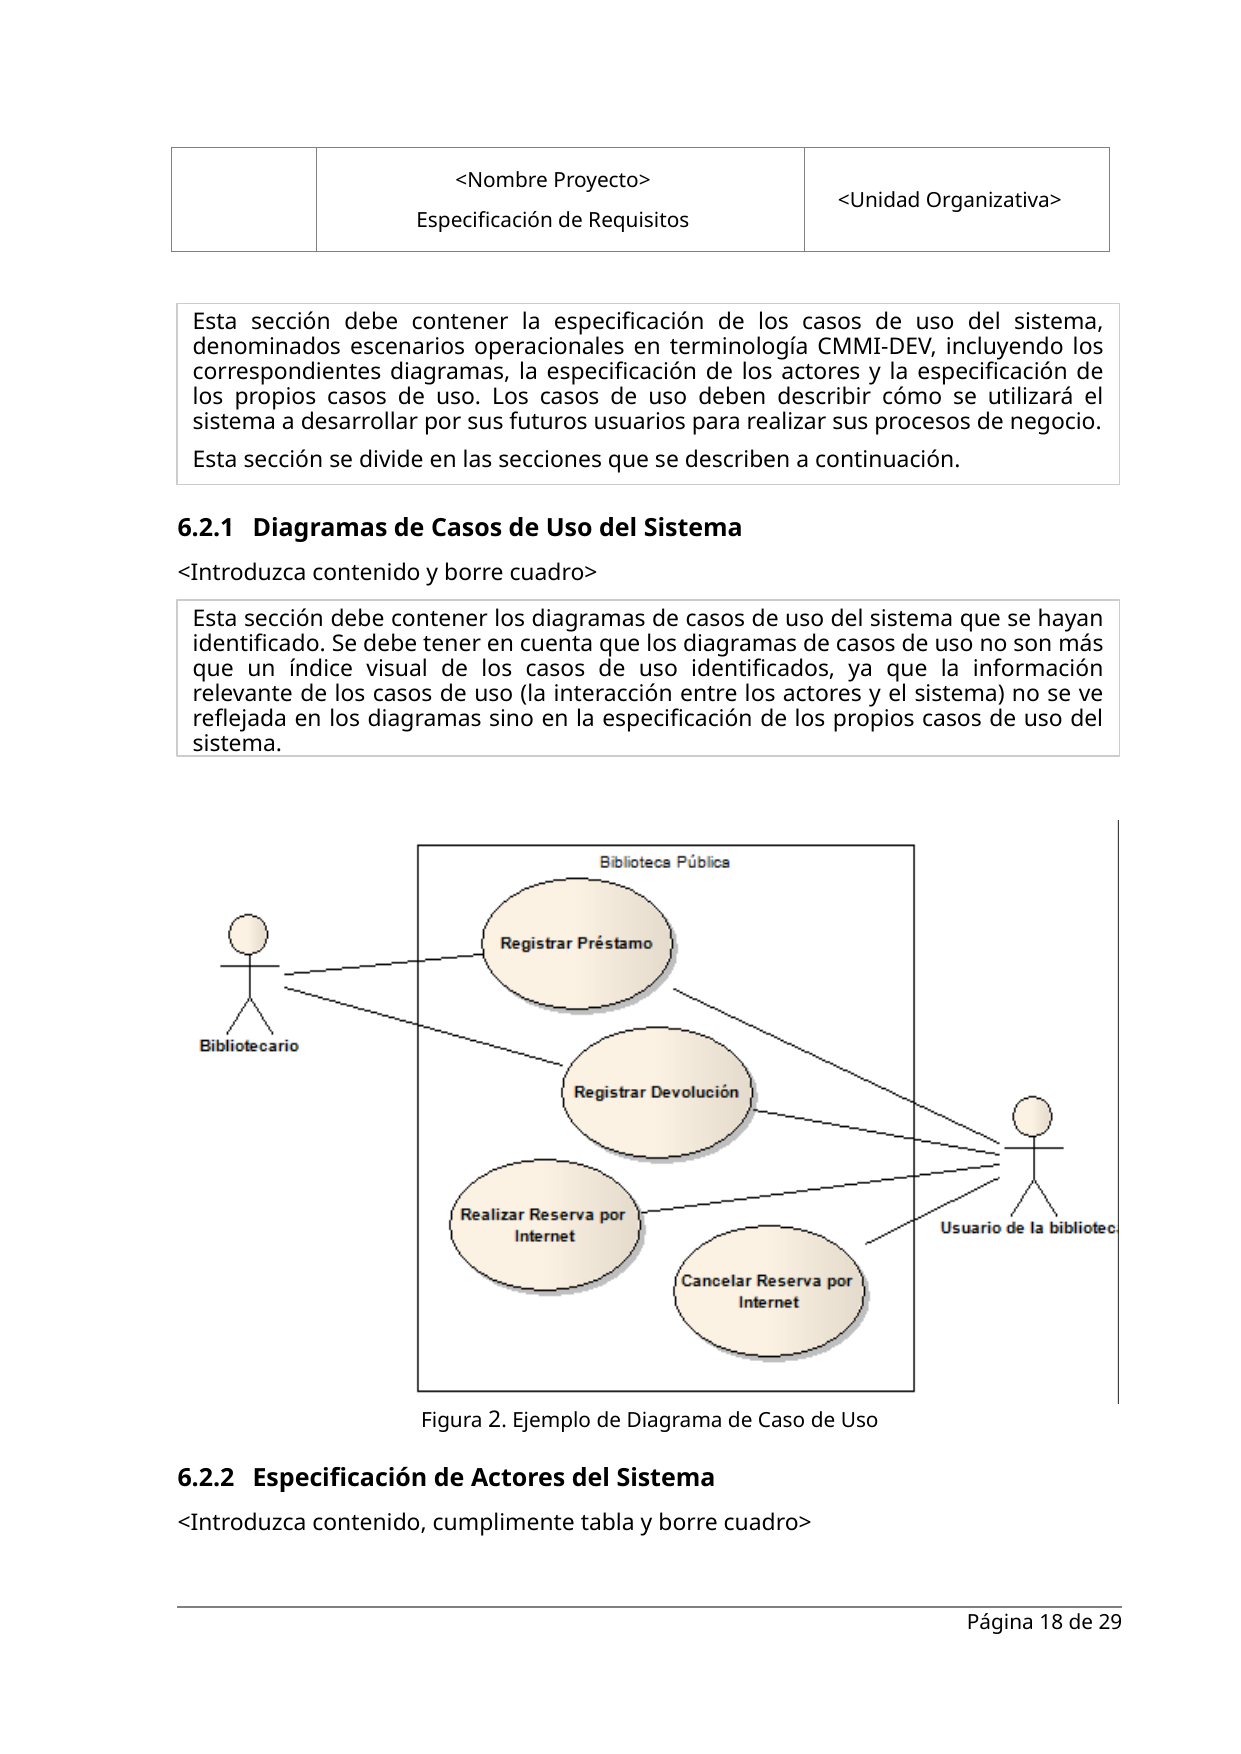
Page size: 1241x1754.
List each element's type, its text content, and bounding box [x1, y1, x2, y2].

picture [180, 820, 1119, 1404]
text Figura 2. Ejemplo de Diagrama de Caso de Uso [177, 800, 1122, 1434]
text <Introduzca contenido, cumplimente tabla y borre cuadro> [177, 1506, 1122, 1537]
subtitle Diagramas de Casos de Uso del Sistema [177, 509, 1122, 543]
text <Introduzca contenido y borre cuadro> [177, 556, 1122, 587]
subtitle Especificación de Actores del Sistema [177, 1459, 1122, 1493]
